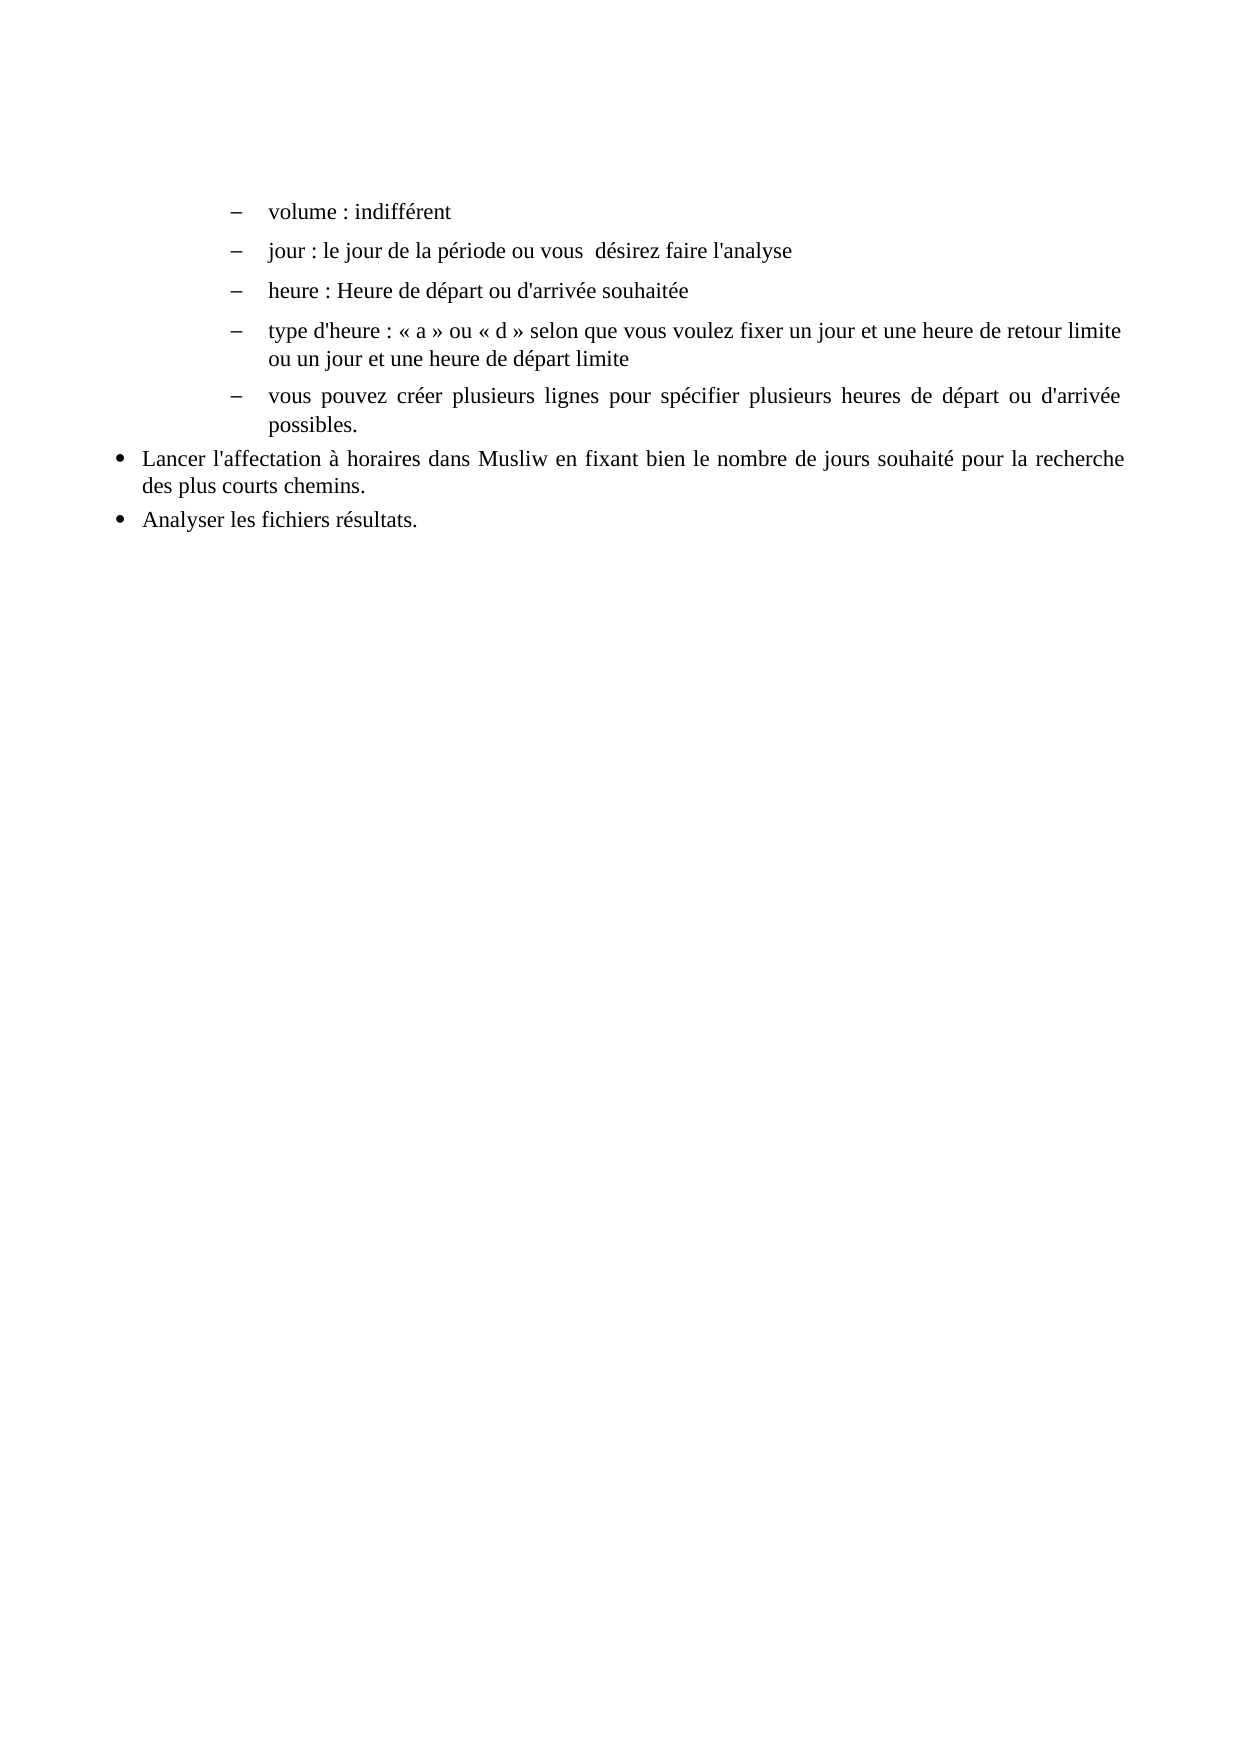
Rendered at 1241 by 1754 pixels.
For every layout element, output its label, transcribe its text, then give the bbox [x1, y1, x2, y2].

list jour : le jour de la période ou vous désirez faire l'analyse [231, 234, 1122, 266]
list Analyser les fichiers résultats. [116, 506, 1127, 533]
list vous pouvez créer plusieurs lignes pour spécifier plusieurs heures de départ ou d'arrivée possibles. [231, 379, 1122, 437]
list volume : indifférent [231, 195, 1122, 226]
list type d'heure : « a » ou « d » selon que vous voulez fixer un jour et une heure de retour limite ou un jour et une heure de départ limite [231, 313, 1122, 371]
list heure : Heure de départ ou d'arrivée souhaitée [231, 274, 1122, 305]
list Lancer l'affectation à horaires dans Musliw en fixant bien le nombre de jours souhaité pour la recherche des plus courts chemins. [116, 445, 1127, 498]
